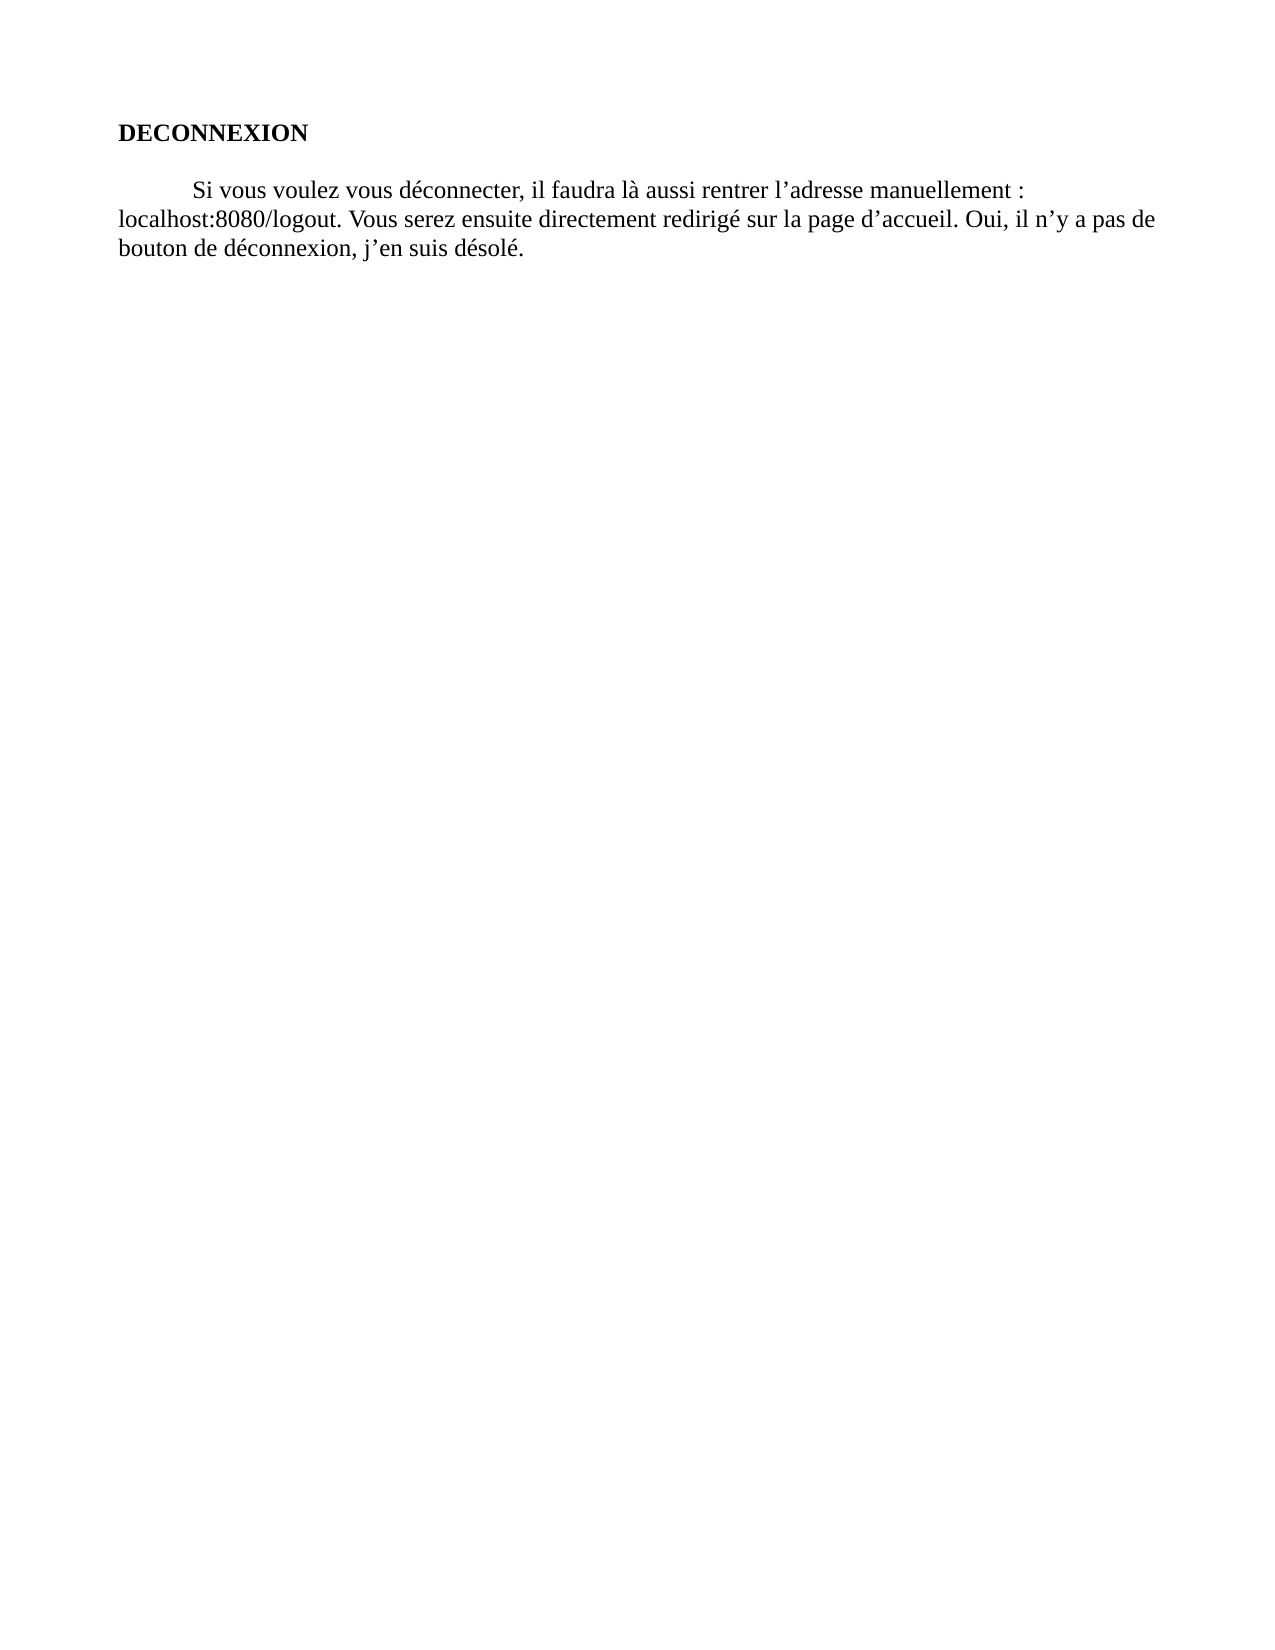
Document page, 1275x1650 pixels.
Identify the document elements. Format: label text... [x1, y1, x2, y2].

text Si vous voulez vous déconnecter, il faudra là aussi rentrer l’adresse manuellement : localhost:8080/logout. Vous serez ensuite directement redirigé sur la page d’accueil. Oui, il n’y a pas de bouton de déconnexion, j’en suis désolé. [118, 176, 1157, 262]
text DECONNEXION [118, 118, 1157, 147]
